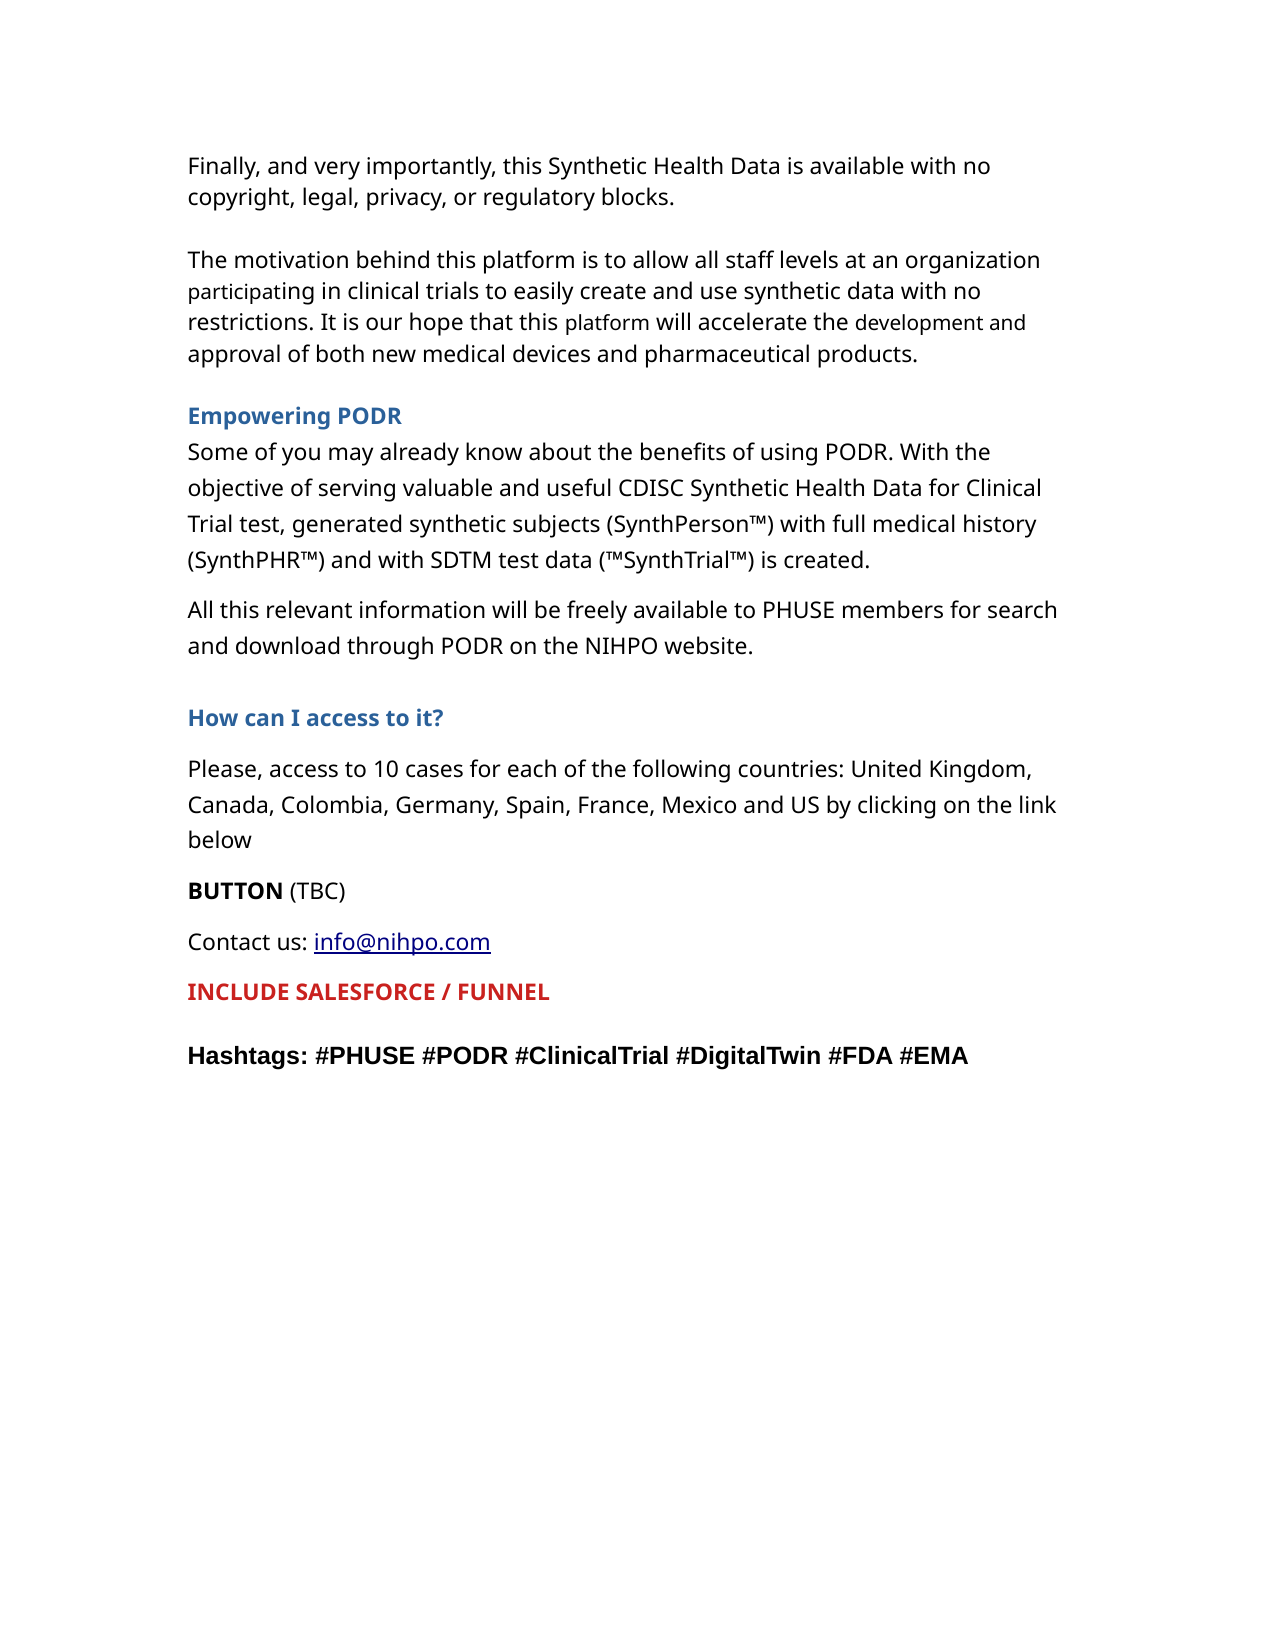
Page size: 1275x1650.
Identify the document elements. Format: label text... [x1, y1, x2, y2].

subtitle Hashtags: #PHUSE #PODR #ClinicalTrial #DigitalTwin #FDA #EMA [187, 1041, 1087, 1070]
text All this relevant information will be freely available to PHUSE members for search and download through PODR on the NIHPO website. How can I access to it? [187, 594, 1087, 733]
text Finally, and very importantly, this Synthetic Health Data is available with no copyright, legal, privacy, or regulatory blocks. [187, 150, 1087, 212]
text Please, access to 10 cases for each of the following countries: United Kingdom, Canada, Colombia, Germany, Spain, France, Mexico and US by clicking on the link below [187, 753, 1087, 856]
text Contact us: info@nihpo.com [187, 926, 1087, 957]
text Empowering PODR Some of you may already know about the benefits of using PODR. With the objective of serving valuable and useful CDISC Synthetic Health Data for Clinical Trial test, generated synthetic subjects (SynthPerson™) with full medical history (SynthPHR™) and with SDTM test data (™SynthTrial™) is created. [187, 400, 1087, 575]
text The motivation behind this platform is to allow all staff levels at an organization participating in clinical trials to easily create and use synthetic data with no restrictions. It is our hope that this platform will accelerate the development and approval of both new medical devices and pharmaceutical products. [187, 244, 1087, 369]
text BUTTON (TBC) [187, 875, 1087, 906]
text INCLUDE SALESFORCE / FUNNEL [187, 976, 1087, 1007]
